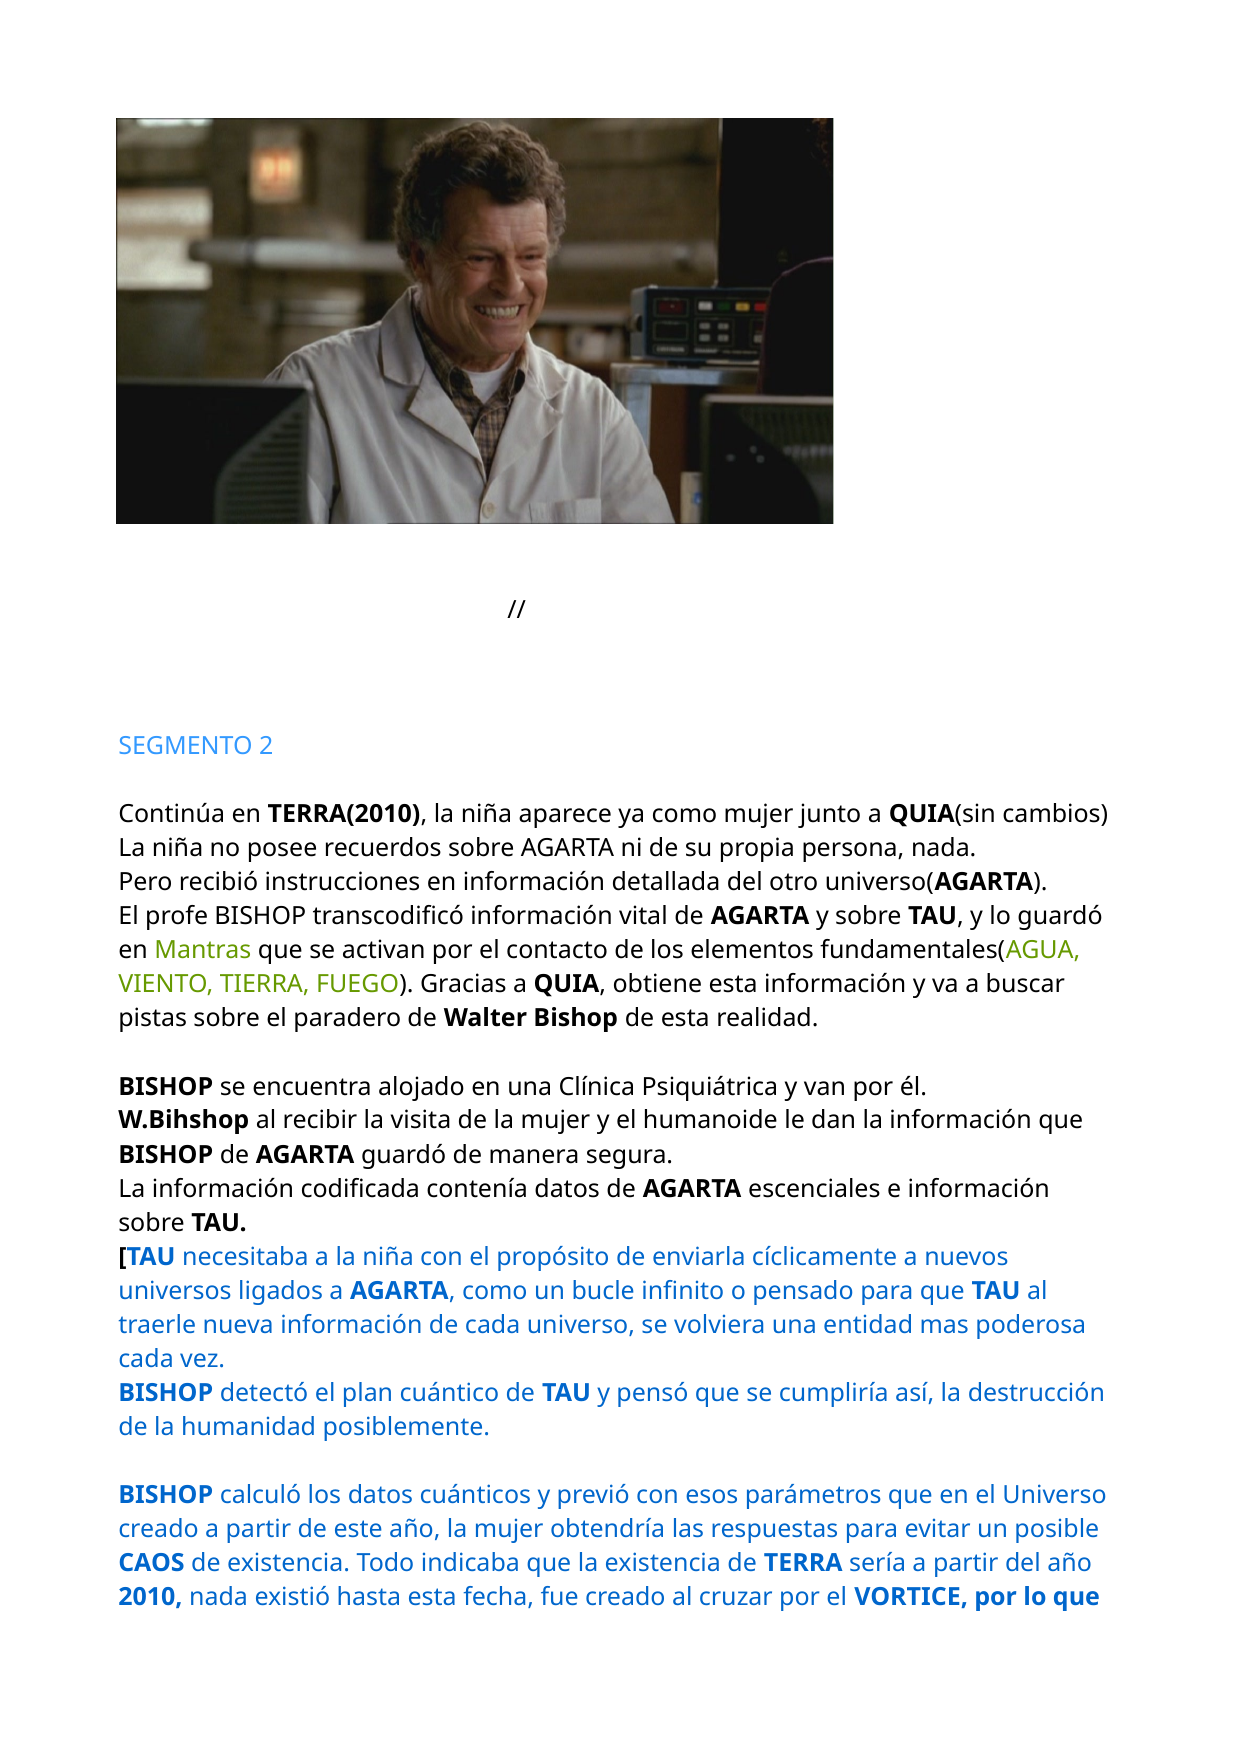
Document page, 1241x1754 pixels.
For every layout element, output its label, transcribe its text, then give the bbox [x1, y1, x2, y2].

text W.Bihshop al recibir la visita de la mujer y el humanoide le dan la información que BISHOP de AGARTA guardó de manera segura. [118, 1102, 1122, 1170]
picture [116, 118, 834, 524]
text La información codificada contenía datos de AGARTA escenciales e información sobre TAU. [118, 1170, 1122, 1238]
text BISHOP se encuentra alojado en una Clínica Psiquiátrica y van por él. [118, 1068, 1122, 1102]
text SEGMENTO 2 [118, 727, 1122, 762]
text Continúa en TERRA(2010), la niña aparece ya como mujer junto a QUIA(sin cambios) [118, 796, 1122, 830]
text La niña no posee recuerdos sobre AGARTA ni de su propia persona, nada. [118, 830, 1122, 864]
text El profe BISHOP transcodificó información vital de AGARTA y sobre TAU, y lo guardó en Mantras que se activan por el contacto de los elementos fundamentales(AGUA, VIENTO, TIERRA, FUEGO). Gracias a QUIA, obtiene esta información y va a buscar pistas sobre el paradero de Walter Bishop de esta realidad. [118, 898, 1122, 1034]
text // [118, 591, 1122, 625]
text BISHOP calculó los datos cuánticos y previó con esos parámetros que en el Universo creado a partir de este año, la mujer obtendría las respuestas para evitar un posible CAOS de existencia. Todo indicaba que la existencia de TERRA sería a partir del año 2010, nada existió hasta esta fecha, fue creado al cruzar por el VORTICE, por lo que [118, 1477, 1122, 1613]
text BISHOP detectó el plan cuántico de TAU y pensó que se cumpliría así, la destrucción de la humanidad posiblemente. [118, 1375, 1122, 1443]
text Pero recibió instrucciones en información detallada del otro universo(AGARTA). [118, 864, 1122, 898]
text [TAU necesitaba a la niña con el propósito de enviarla cíclicamente a nuevos universos ligados a AGARTA, como un bucle infinito o pensado para que TAU al traerle nueva información de cada universo, se volviera una entidad mas poderosa cada vez. [118, 1238, 1122, 1375]
